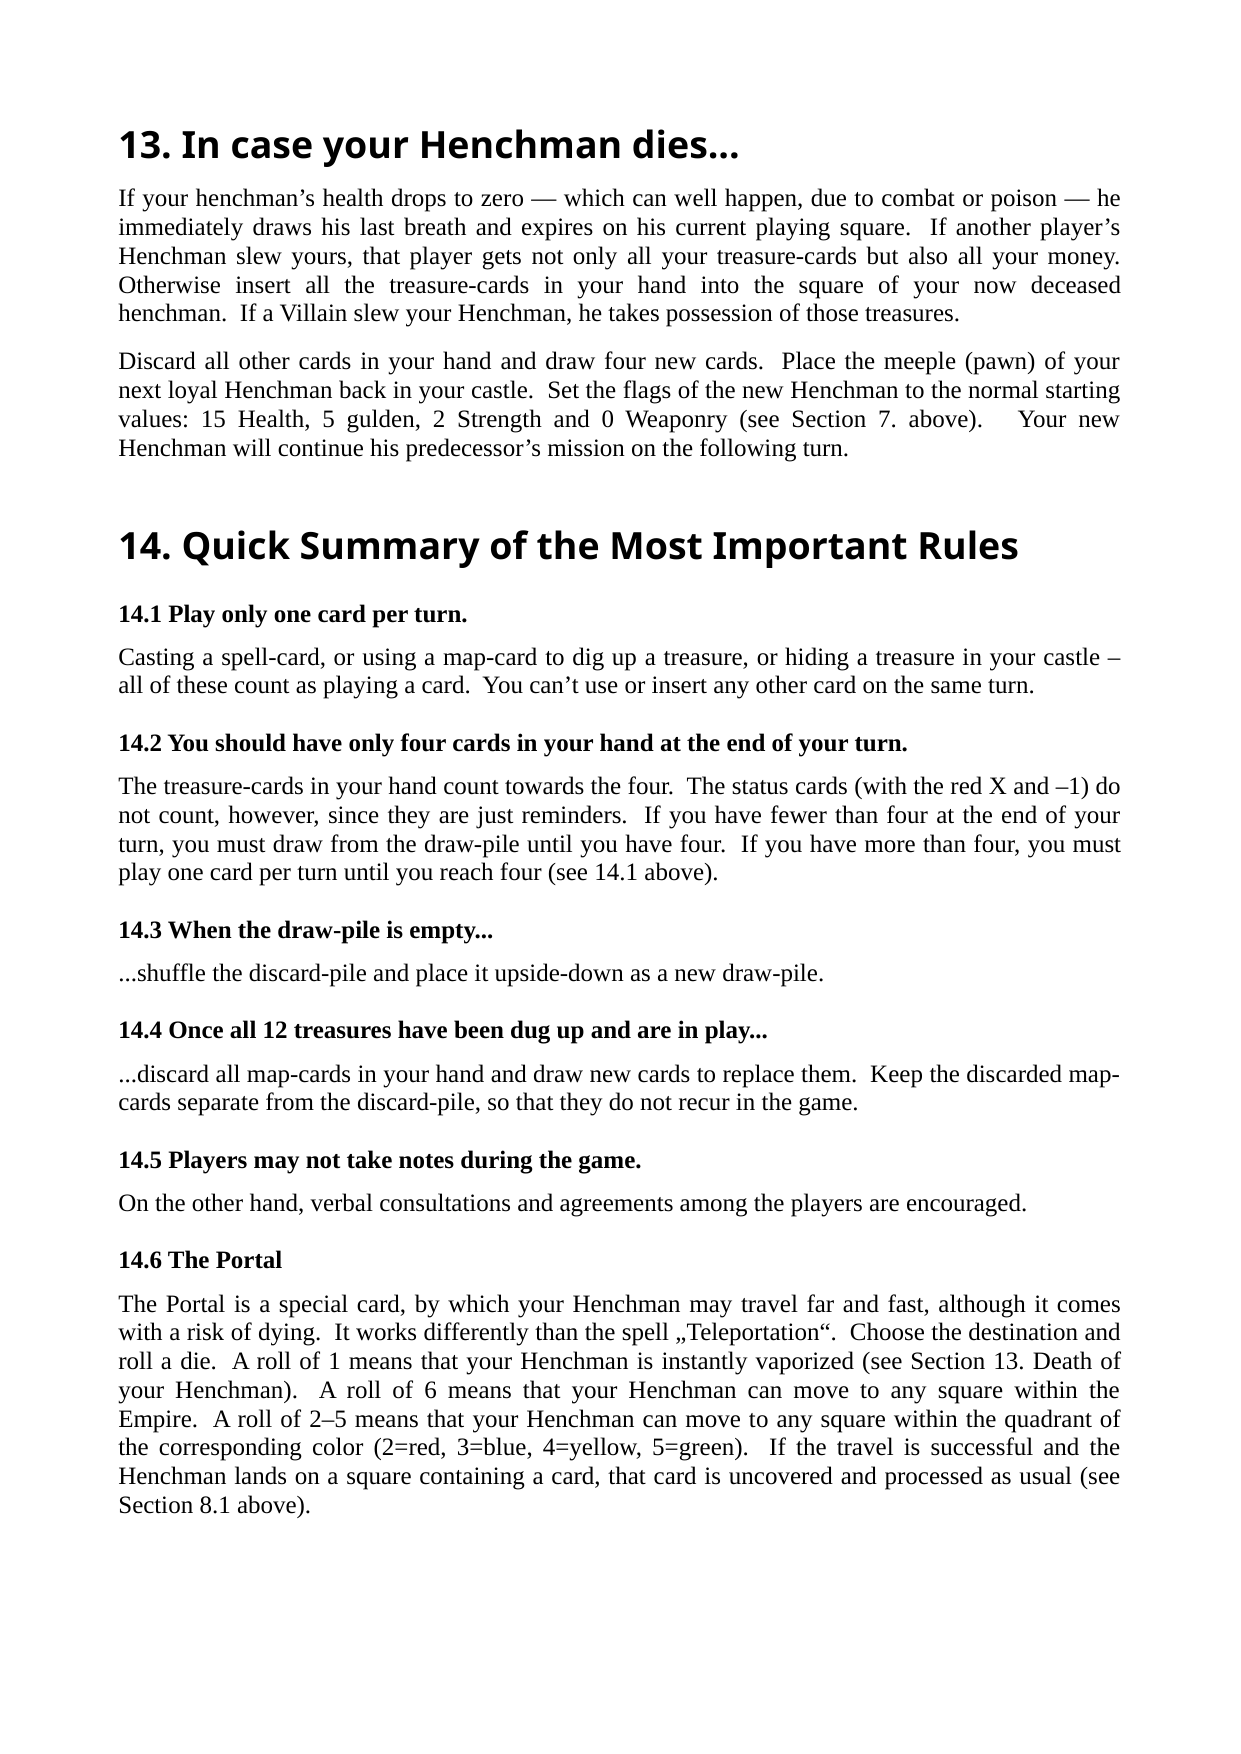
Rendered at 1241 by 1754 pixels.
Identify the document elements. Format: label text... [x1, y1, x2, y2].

text 14.5 Players may not take notes during the game. [118, 1145, 1122, 1174]
text The treasure-cards in your hand count towards the four. The status cards (with the red X and –1) do not count, however, since they are just reminders. If you have fewer than four at the end of your turn, you must draw from the draw-pile until you have four. If you have more than four, you must play one card per turn until you reach four (see 14.1 above). [118, 771, 1122, 886]
text 13. In case your Henchman dies... [118, 118, 1122, 169]
text Discard all other cards in your hand and draw four new cards. Place the meeple (pawn) of your next loyal Henchman back in your castle. Set the flags of the new Henchman to the normal starting values: 15 Health, 5 gulden, 2 Strength and 0 Weaponry (see Section 7. above). Your new Henchman will continue his predecessor’s mission on the following turn. [118, 346, 1122, 461]
text Casting a spell-card, or using a map-card to dig up a treasure, or hiding a treasure in your castle – all of these count as playing a card. You can’t use or insert any other card on the same turn. [118, 642, 1122, 699]
text 14. Quick Summary of the Most Important Rules [118, 519, 1122, 570]
text If your henchman’s health drops to zero — which can well happen, due to combat or poison — he immediately draws his last breath and expires on his current playing square. If another player’s Henchman slew yours, that player gets not only all your treasure-cards but also all your money. Otherwise insert all the treasure-cards in your hand into the square of your now deceased henchman. If a Villain slew your Henchman, he takes possession of those treasures. [118, 183, 1122, 327]
text On the other hand, verbal consultations and agreements among the players are encouraged. [118, 1188, 1122, 1217]
text 14.4 Once all 12 treasures have been dug up and are in play... [118, 1016, 1122, 1044]
text 14.3 When the draw-pile is empty... [118, 915, 1122, 944]
text 14.1 Play only one card per turn. [118, 599, 1122, 627]
text ...shuffle the discard-pile and place it upside-down as a new draw-pile. [118, 958, 1122, 987]
text The Portal is a special card, by which your Henchman may travel far and fast, although it comes with a risk of dying. It works differently than the spell „Teleportation“. Choose the destination and roll a die. A roll of 1 means that your Henchman is instantly vaporized (see Section 13. Death of your Henchman). A roll of 6 means that your Henchman can move to any square within the Empire. A roll of 2–5 means that your Henchman can move to any square within the quadrant of the corresponding color (2=red, 3=blue, 4=yellow, 5=green). If the travel is successful and the Henchman lands on a square containing a card, that card is uncovered and processed as usual (see Section 8.1 above). [118, 1289, 1122, 1519]
text ...discard all map-cards in your hand and draw new cards to replace them. Keep the discarded map-cards separate from the discard-pile, so that they do not recur in the game. [118, 1059, 1122, 1116]
text 14.2 You should have only four cards in your hand at the end of your turn. [118, 728, 1122, 757]
text 14.6 The Portal [118, 1246, 1122, 1274]
